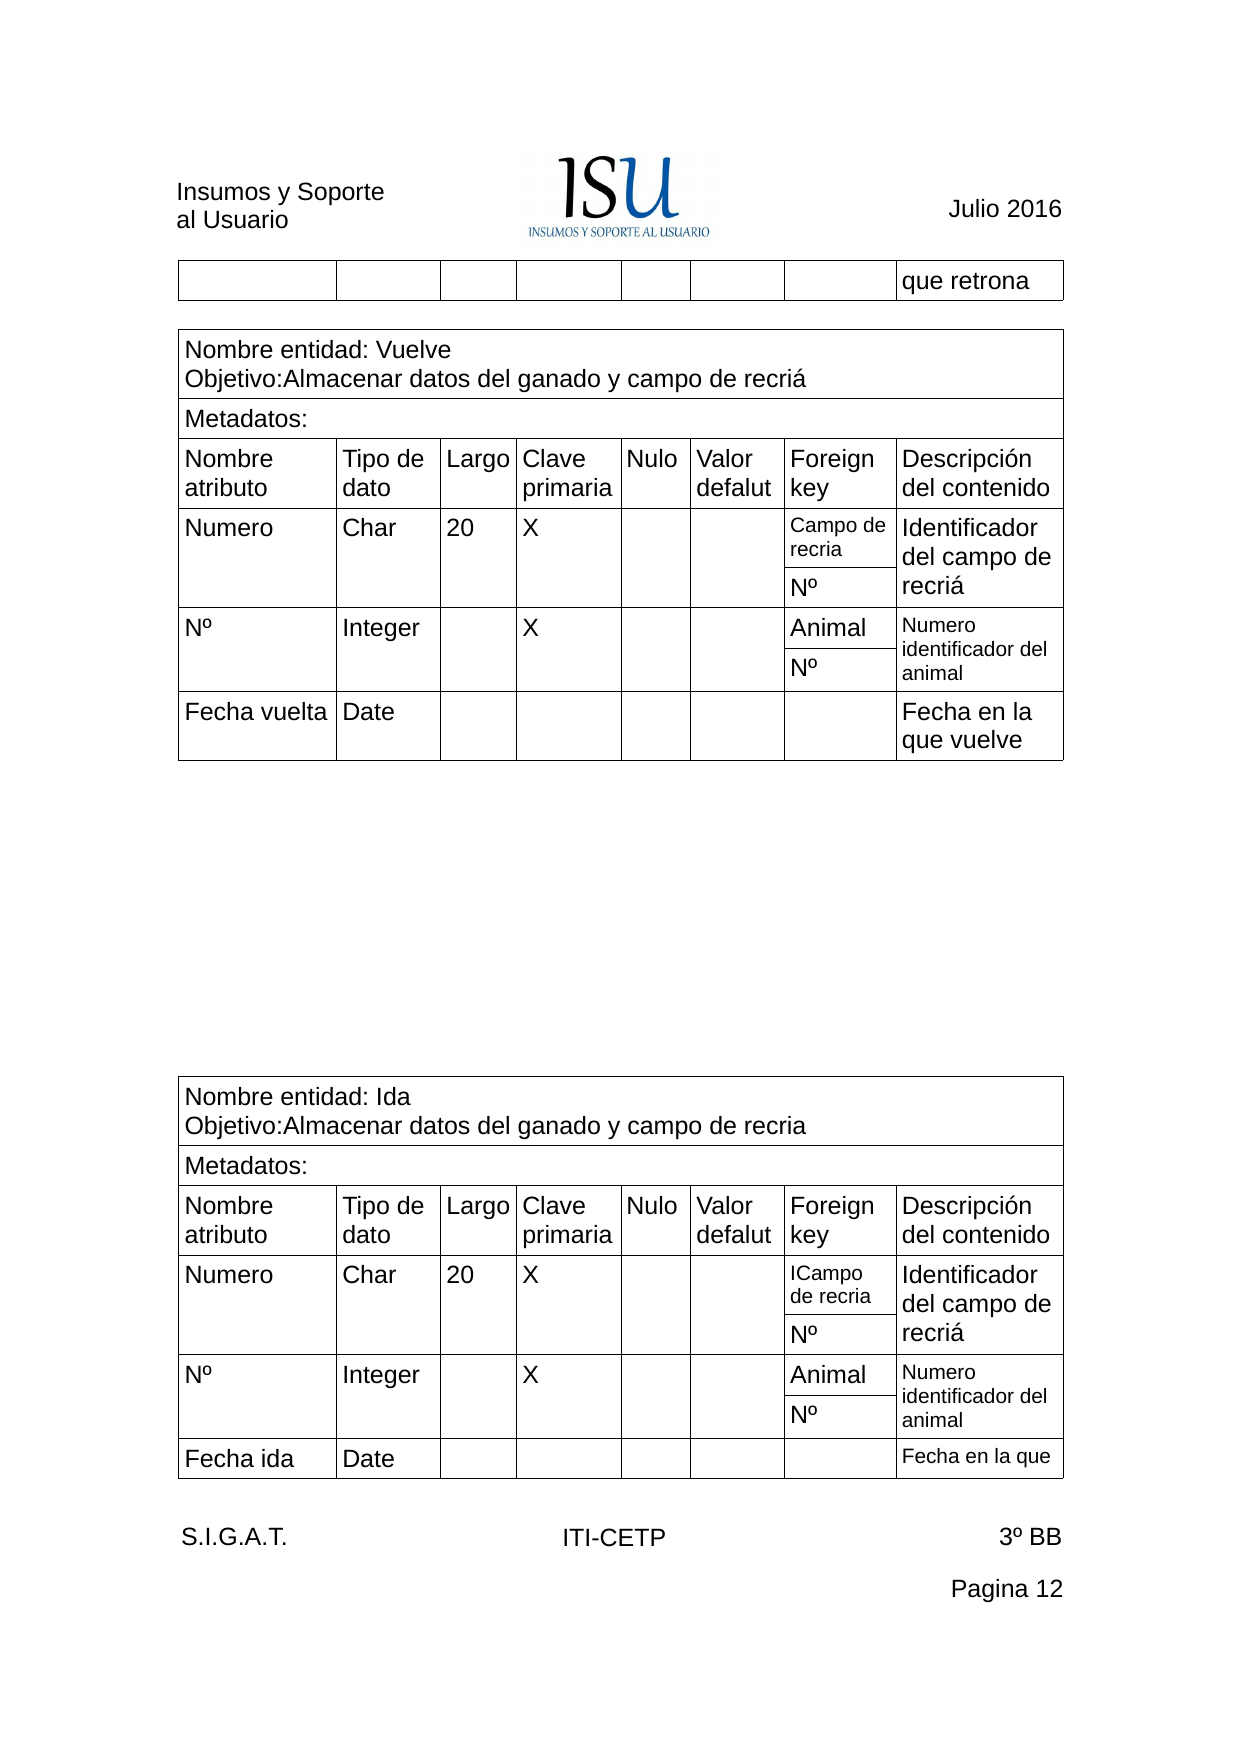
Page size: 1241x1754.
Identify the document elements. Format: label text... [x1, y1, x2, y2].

table_cell [622, 692, 690, 760]
table_cell Fecha en la que vuelve [897, 692, 1063, 760]
table_cell X [517, 1355, 621, 1438]
table_cell Tipo de dato [337, 439, 440, 507]
table_cell X [517, 608, 621, 691]
table_cell Date [337, 1439, 440, 1478]
table_cell Nº [785, 1315, 896, 1354]
table_cell 20 [441, 509, 516, 607]
table_cell Descripción del contenido [897, 1186, 1063, 1254]
table_cell [622, 1439, 690, 1478]
table_cell Clave primaria [517, 439, 621, 507]
table_cell Numero identificador del animal [897, 1355, 1063, 1438]
table_cell X [517, 509, 621, 607]
table_cell Animal [785, 608, 896, 647]
table_cell ICampo de recria [785, 1256, 896, 1314]
table_cell [691, 1355, 784, 1438]
table_cell Valor defalut [691, 439, 784, 507]
table_cell Fecha ida [179, 1439, 336, 1478]
table_cell [785, 261, 896, 300]
table_cell Metadatos: [179, 399, 1063, 438]
table_cell Nº [785, 649, 896, 691]
table_cell Clave primaria [517, 1186, 621, 1254]
table_header Nombre entidad: Vuelve Objetivo:Almacenar datos del ganado y campo de recriá [179, 330, 1063, 398]
table_header Nombre entidad: Ida Objetivo:Almacenar datos del ganado y campo de recria [179, 1077, 1063, 1145]
table_cell 20 [441, 1256, 516, 1354]
table_cell Date [337, 692, 440, 760]
table_cell Integer [337, 608, 440, 691]
table_cell [517, 1439, 621, 1478]
table_cell [441, 1439, 516, 1478]
table_cell Nº [179, 608, 336, 691]
table_cell Char [337, 1256, 440, 1354]
table_cell [337, 261, 440, 300]
table_cell [441, 261, 516, 300]
table_cell [691, 608, 784, 691]
table_cell Char [337, 509, 440, 607]
table_cell [517, 261, 621, 300]
table_cell [441, 608, 516, 691]
table_cell [785, 1439, 896, 1478]
table_cell [179, 261, 336, 300]
table_cell Nulo [622, 1186, 690, 1254]
table_cell [691, 1439, 784, 1478]
table_cell [622, 1355, 690, 1438]
table_cell Largo [441, 1186, 516, 1254]
table_cell [517, 692, 621, 760]
table_cell Nombre atributo [179, 439, 336, 507]
table_cell Numero [179, 509, 336, 607]
table_cell Valor defalut [691, 1186, 784, 1254]
table_cell Largo [441, 439, 516, 507]
table_cell Numero identificador del animal [897, 608, 1063, 691]
table_cell [691, 1256, 784, 1354]
table_cell Nombre atributo [179, 1186, 336, 1254]
table_cell [691, 261, 784, 300]
table_cell X [517, 1256, 621, 1354]
picture [517, 138, 723, 252]
table_cell [622, 608, 690, 691]
table_cell [441, 692, 516, 760]
table_cell [691, 509, 784, 607]
table_cell Nº [785, 1396, 896, 1438]
table_cell Integer [337, 1355, 440, 1438]
table_cell [441, 1355, 516, 1438]
table_cell [785, 692, 896, 760]
table_cell Identificador del campo de recriá [897, 509, 1063, 607]
table_cell Animal [785, 1355, 896, 1394]
table_cell Nº [785, 568, 896, 607]
table_cell que retrona [897, 261, 1063, 300]
table_cell Descripción del contenido [897, 439, 1063, 507]
table_cell Fecha en la que [897, 1439, 1063, 1478]
table_cell Identificador del campo de recriá [897, 1256, 1063, 1354]
table_cell [622, 509, 690, 607]
table_cell Tipo de dato [337, 1186, 440, 1254]
table_cell [622, 1256, 690, 1354]
table_cell [622, 261, 690, 300]
table_cell Fecha vuelta [179, 692, 336, 760]
table_cell Campo de recria [785, 509, 896, 567]
table_cell [691, 692, 784, 760]
table_cell Nulo [622, 439, 690, 507]
table_cell Nº [179, 1355, 336, 1438]
table_cell Metadatos: [179, 1146, 1063, 1185]
table_cell Numero [179, 1256, 336, 1354]
table_cell Foreign key [785, 439, 896, 507]
table_cell Foreign key [785, 1186, 896, 1254]
